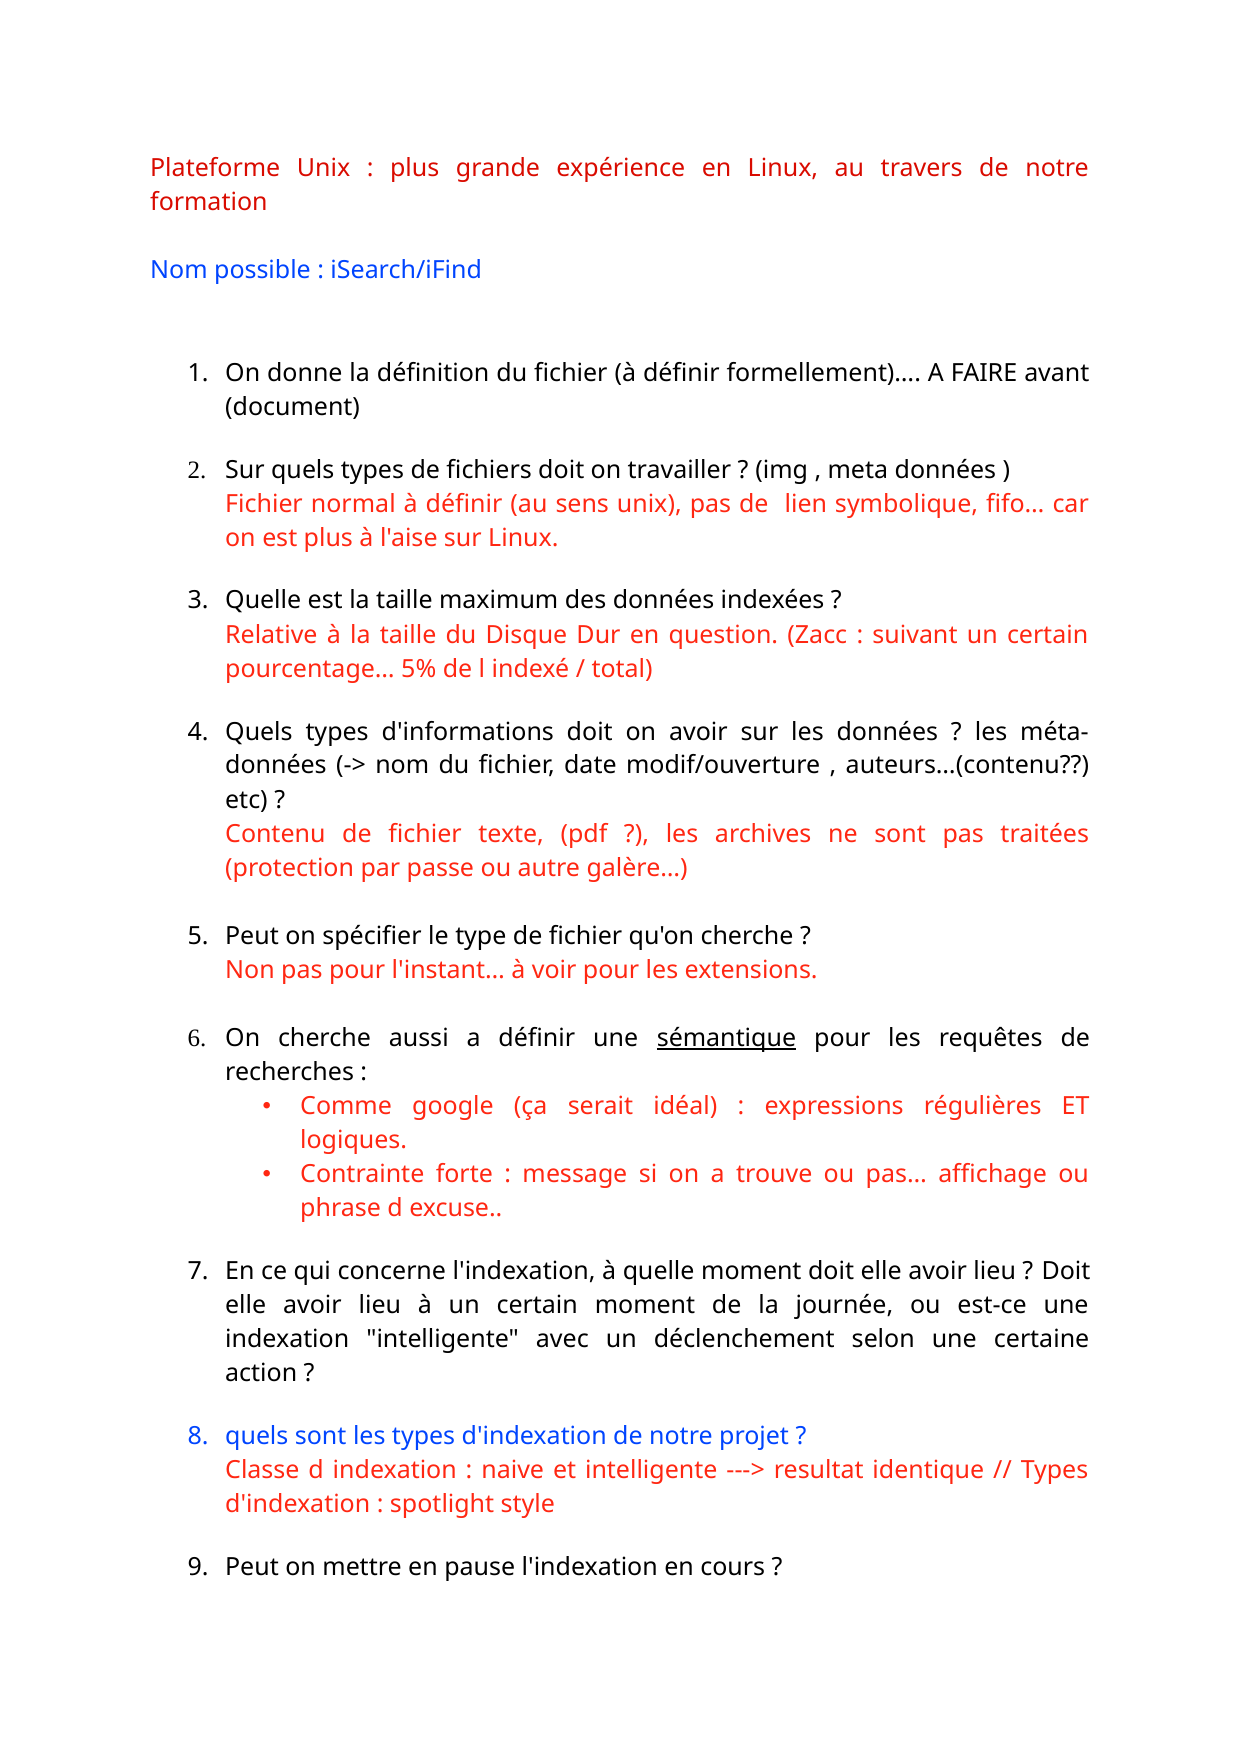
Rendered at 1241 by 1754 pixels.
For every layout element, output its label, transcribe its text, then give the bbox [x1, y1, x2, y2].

list Peut on spécifier le type de fichier qu'on cherche ? [187, 917, 1090, 952]
list Peut on mettre en pause l'indexation en cours ? [187, 1549, 1090, 1583]
list Comme google (ça serait idéal) : expressions régulières ET logiques. [262, 1088, 1090, 1156]
list Contrainte forte : message si on a trouve ou pas… affichage ou phrase d excuse.. [262, 1156, 1090, 1224]
text Nom possible : iSearch/iFind [150, 252, 1090, 286]
list On donne la définition du fichier (à définir formellement)…. A FAIRE avant (document) [187, 354, 1090, 422]
list Non pas pour l'instant… à voir pour les extensions. [187, 952, 1090, 986]
list Fichier normal à définir (au sens unix), pas de lien symbolique, fifo… car on est plus à l'aise sur Linux. [187, 485, 1090, 553]
list On cherche aussi a définir une sémantique pour les requêtes de recherches : [187, 1020, 1090, 1088]
list Classe d indexation : naive et intelligente ---> resultat identique // Types d'indexation : spotlight style [187, 1452, 1090, 1520]
list En ce qui concerne l'indexation, à quelle moment doit elle avoir lieu ? Doit elle avoir lieu à un certain moment de la journée, ou est-ce une indexation "intelligente" avec un déclenchement selon une certaine action ? [187, 1253, 1090, 1389]
list Quels types d'informations doit on avoir sur les données ? les méta-données (-> nom du fichier, date modif/ouverture , auteurs…(contenu??) etc) ? [187, 713, 1090, 815]
list Contenu de fichier texte, (pdf ?), les archives ne sont pas traitées (protection par passe ou autre galère…) [187, 815, 1090, 883]
list Quelle est la taille maximum des données indexées ? [187, 582, 1090, 616]
text Plateforme Unix : plus grande expérience en Linux, au travers de notre formation [150, 150, 1090, 218]
list Relative à la taille du Disque Dur en question. (Zacc : suivant un certain pourcentage… 5% de l indexé / total) [187, 616, 1090, 684]
list Sur quels types de fichiers doit on travailler ? (img , meta données ) [187, 451, 1090, 485]
list quels sont les types d'indexation de notre projet ? [187, 1418, 1090, 1452]
